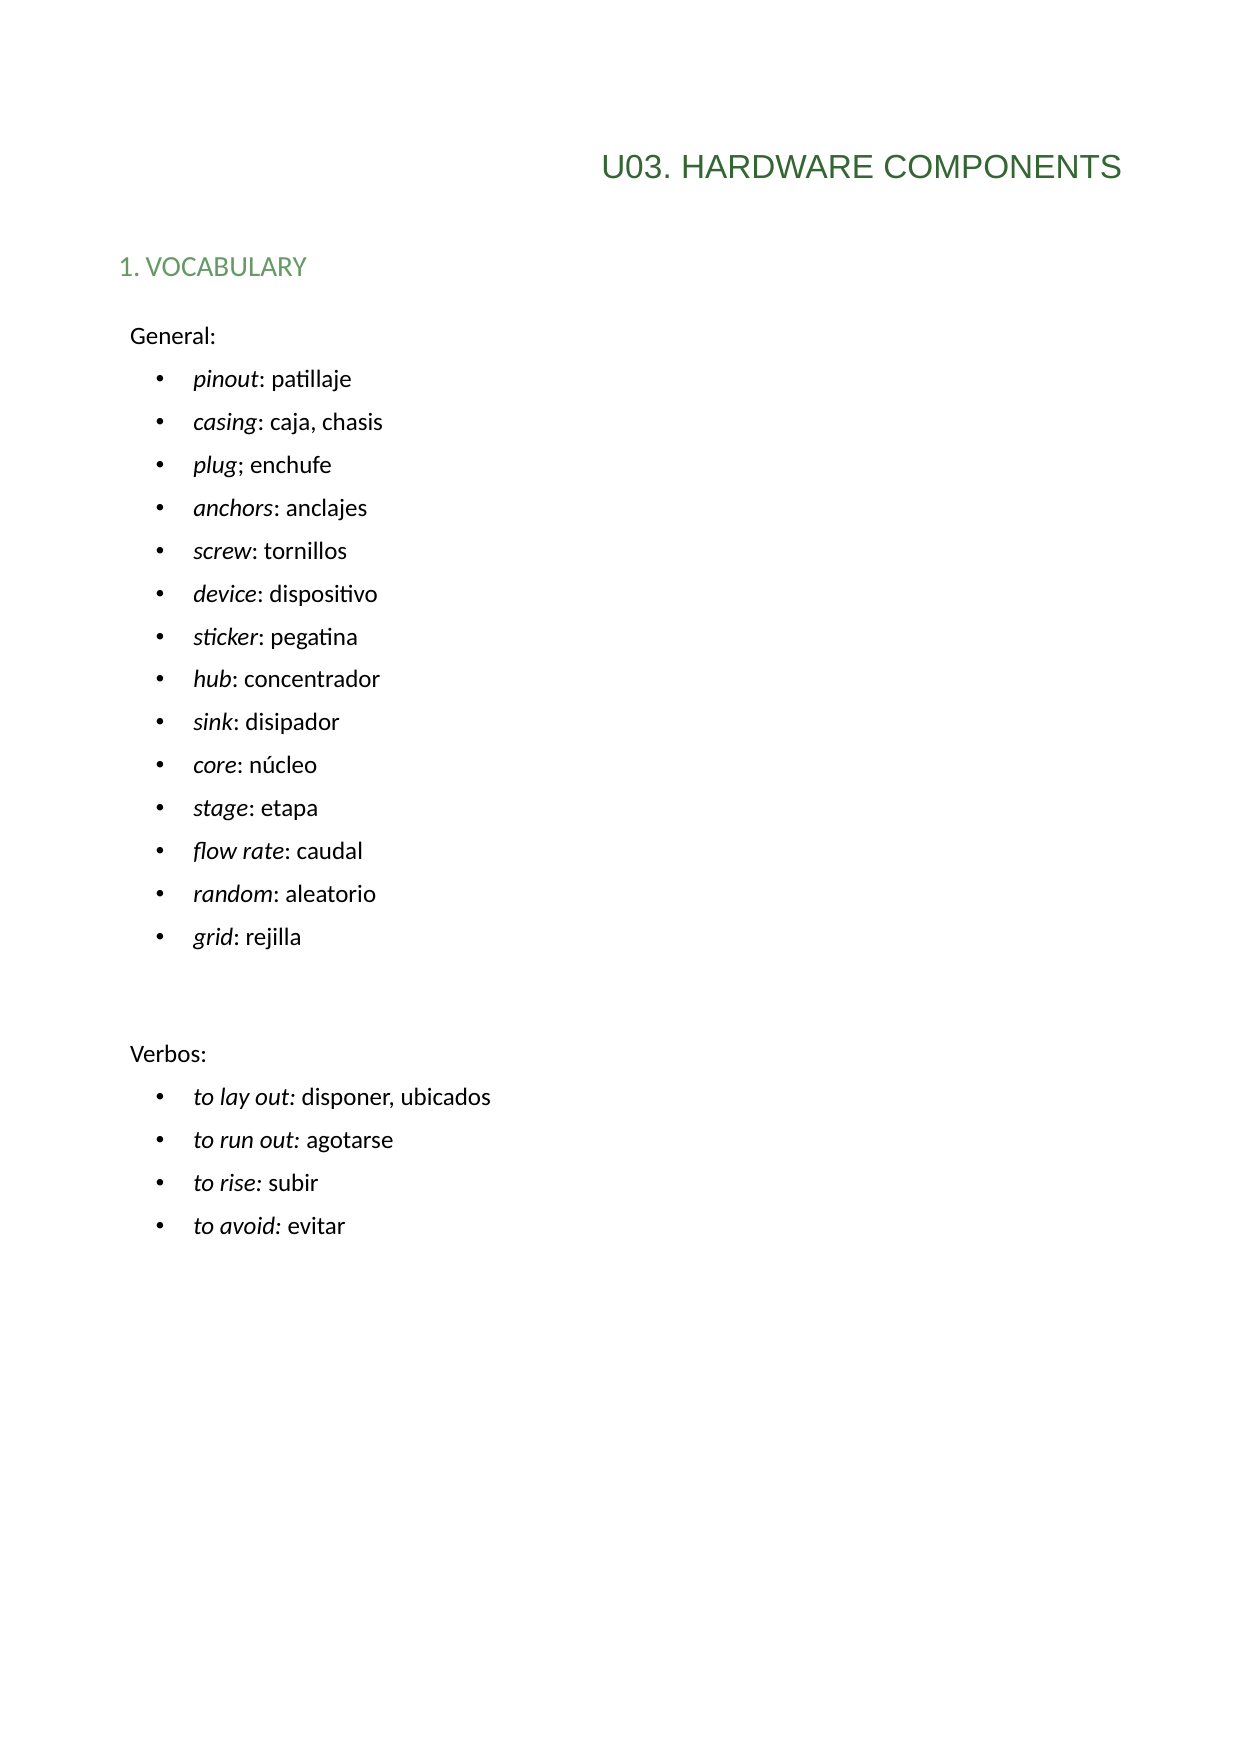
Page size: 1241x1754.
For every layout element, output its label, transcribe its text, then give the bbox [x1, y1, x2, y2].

list to avoid: evitar [156, 1210, 1122, 1241]
list stage: etapa [156, 792, 1122, 823]
text General: [118, 320, 1122, 351]
list to rise: subir [156, 1167, 1122, 1198]
list flow rate: caudal [156, 835, 1122, 866]
list device: dispositivo [156, 578, 1122, 608]
list random: aleatorio [156, 878, 1122, 909]
list sink: disipador [156, 706, 1122, 737]
list screw: tornillos [156, 535, 1122, 565]
list to lay out: disponer, ubicados [156, 1081, 1122, 1112]
list anchors: anclajes [156, 492, 1122, 522]
text U03. Hardware components [118, 147, 1122, 185]
list core: núcleo [156, 749, 1122, 780]
list hub: concentrador [156, 663, 1122, 694]
list plug; enchufe [156, 449, 1122, 479]
text Verbos: [118, 1038, 1122, 1069]
list grid: rejilla [156, 921, 1122, 952]
list pinout: patillaje [156, 363, 1122, 394]
subtitle Vocabulary [118, 248, 1122, 284]
list sticker: pegatina [156, 621, 1122, 651]
list casing: caja, chasis [156, 406, 1122, 437]
list to run out: agotarse [156, 1124, 1122, 1155]
